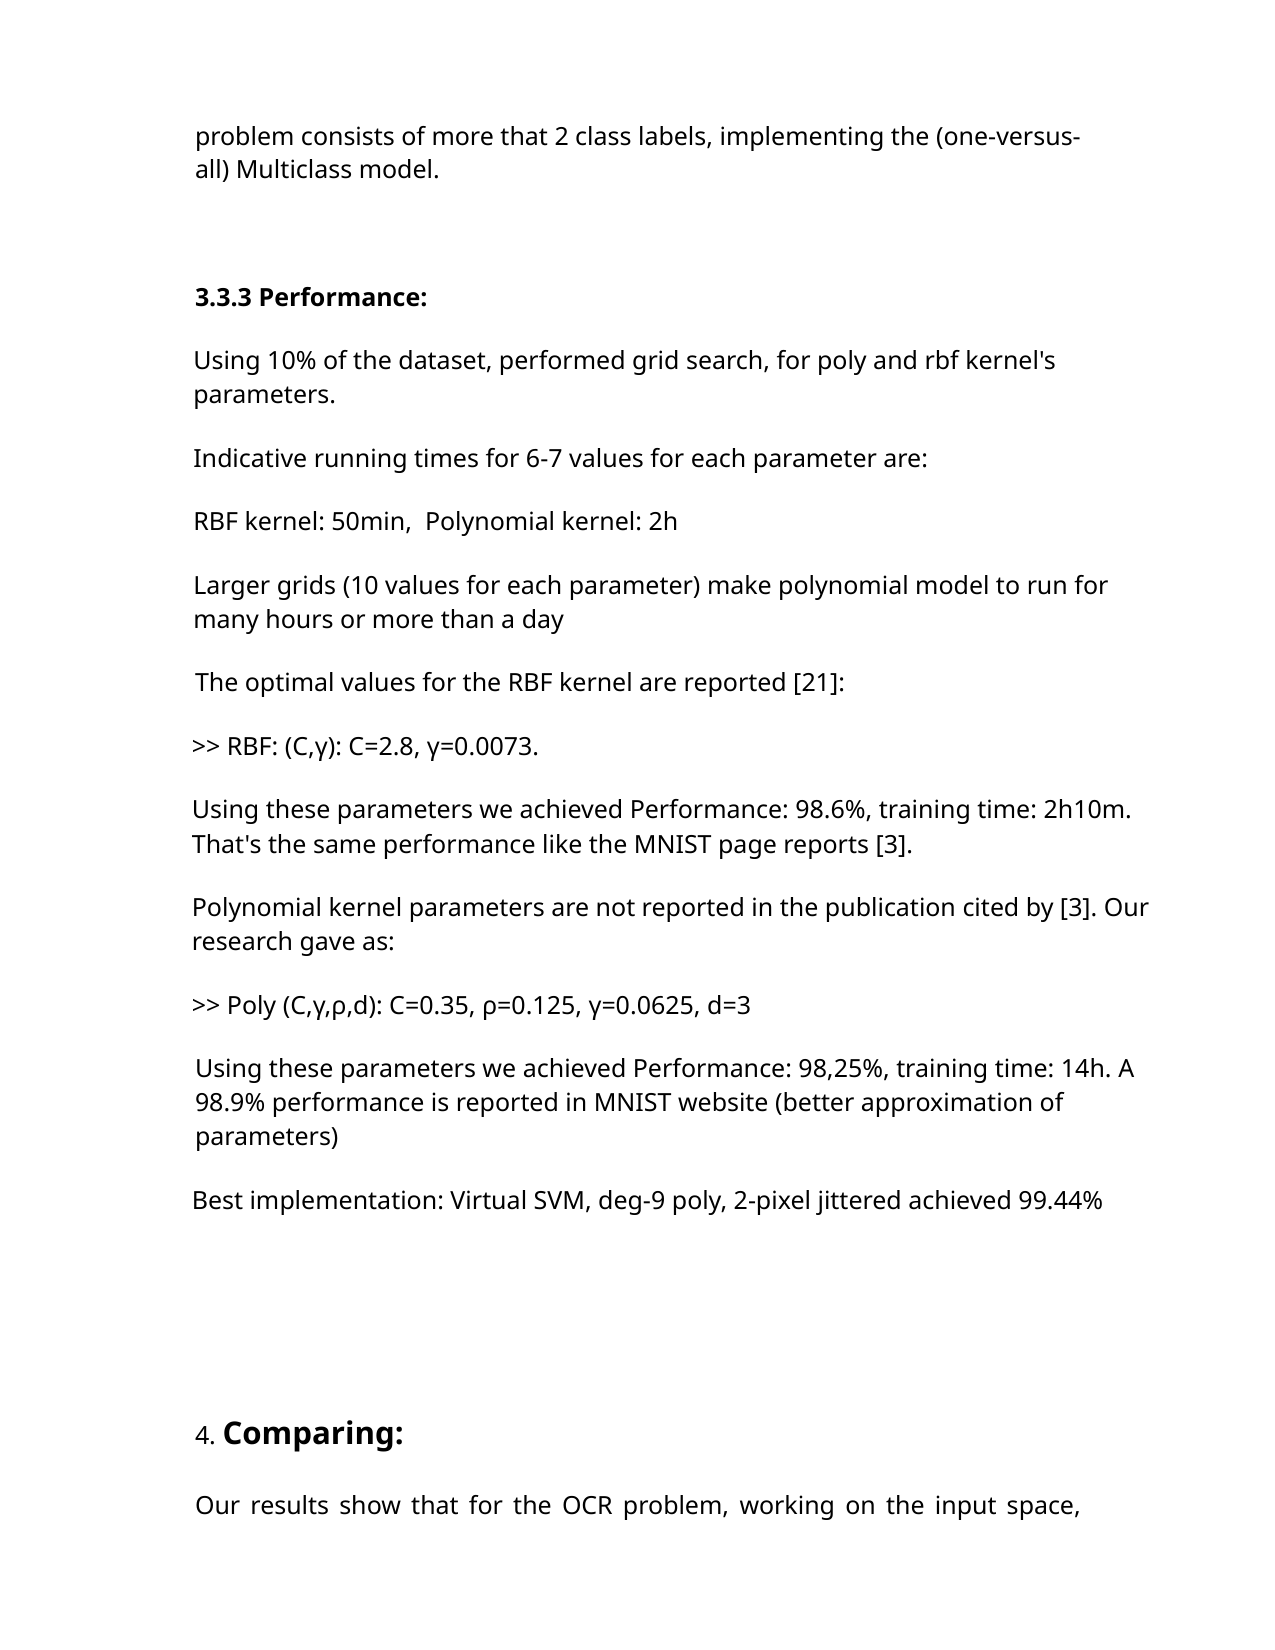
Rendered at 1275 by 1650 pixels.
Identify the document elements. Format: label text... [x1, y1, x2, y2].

text Polynomial kernel parameters are not reported in the publication cited by [3]. Our research gave as: [192, 890, 1157, 958]
text 4. Comparing: [195, 1411, 1082, 1453]
text Larger grids (10 values for each parameter) make polynomial model to run for many hours or more than a day [193, 567, 1157, 636]
text >> Poly (C,γ,ρ,d): C=0.35, ρ=0.125, γ=0.0625, d=3 [192, 987, 1157, 1021]
text problem consists of more that 2 class labels, implementing the (one-versus-all) Multiclass model. [195, 118, 1082, 186]
text Using these parameters we achieved Performance: 98,25%, training time: 14h. A 98.9% performance is reported in MNIST website (better approximation of parameters) [195, 1051, 1157, 1153]
text Using these parameters we achieved Performance: 98.6%, training time: 2h10m. That's the same performance like the MNIST page reports [3]. [192, 792, 1157, 860]
text The optimal values for the RBF kernel are reported [21]: [195, 665, 1082, 699]
text Using 10% of the dataset, performed grid search, for poly and rbf kernel's parameters. [193, 343, 1157, 411]
text 3.3.3 Performance: [195, 279, 1082, 313]
text >> RBF: (C,γ): C=2.8, γ=0.0073. [192, 729, 1157, 763]
text Indicative running times for 6-7 values for each parameter are: [193, 440, 1157, 474]
text RBF kernel: 50min, Polynomial kernel: 2h [193, 504, 1157, 538]
text Best implementation: Virtual SVM, deg-9 poly, 2-pixel jittered achieved 99.44% [192, 1183, 1157, 1217]
text Our results show that for the OCR problem, working on the input space, [195, 1487, 1082, 1521]
